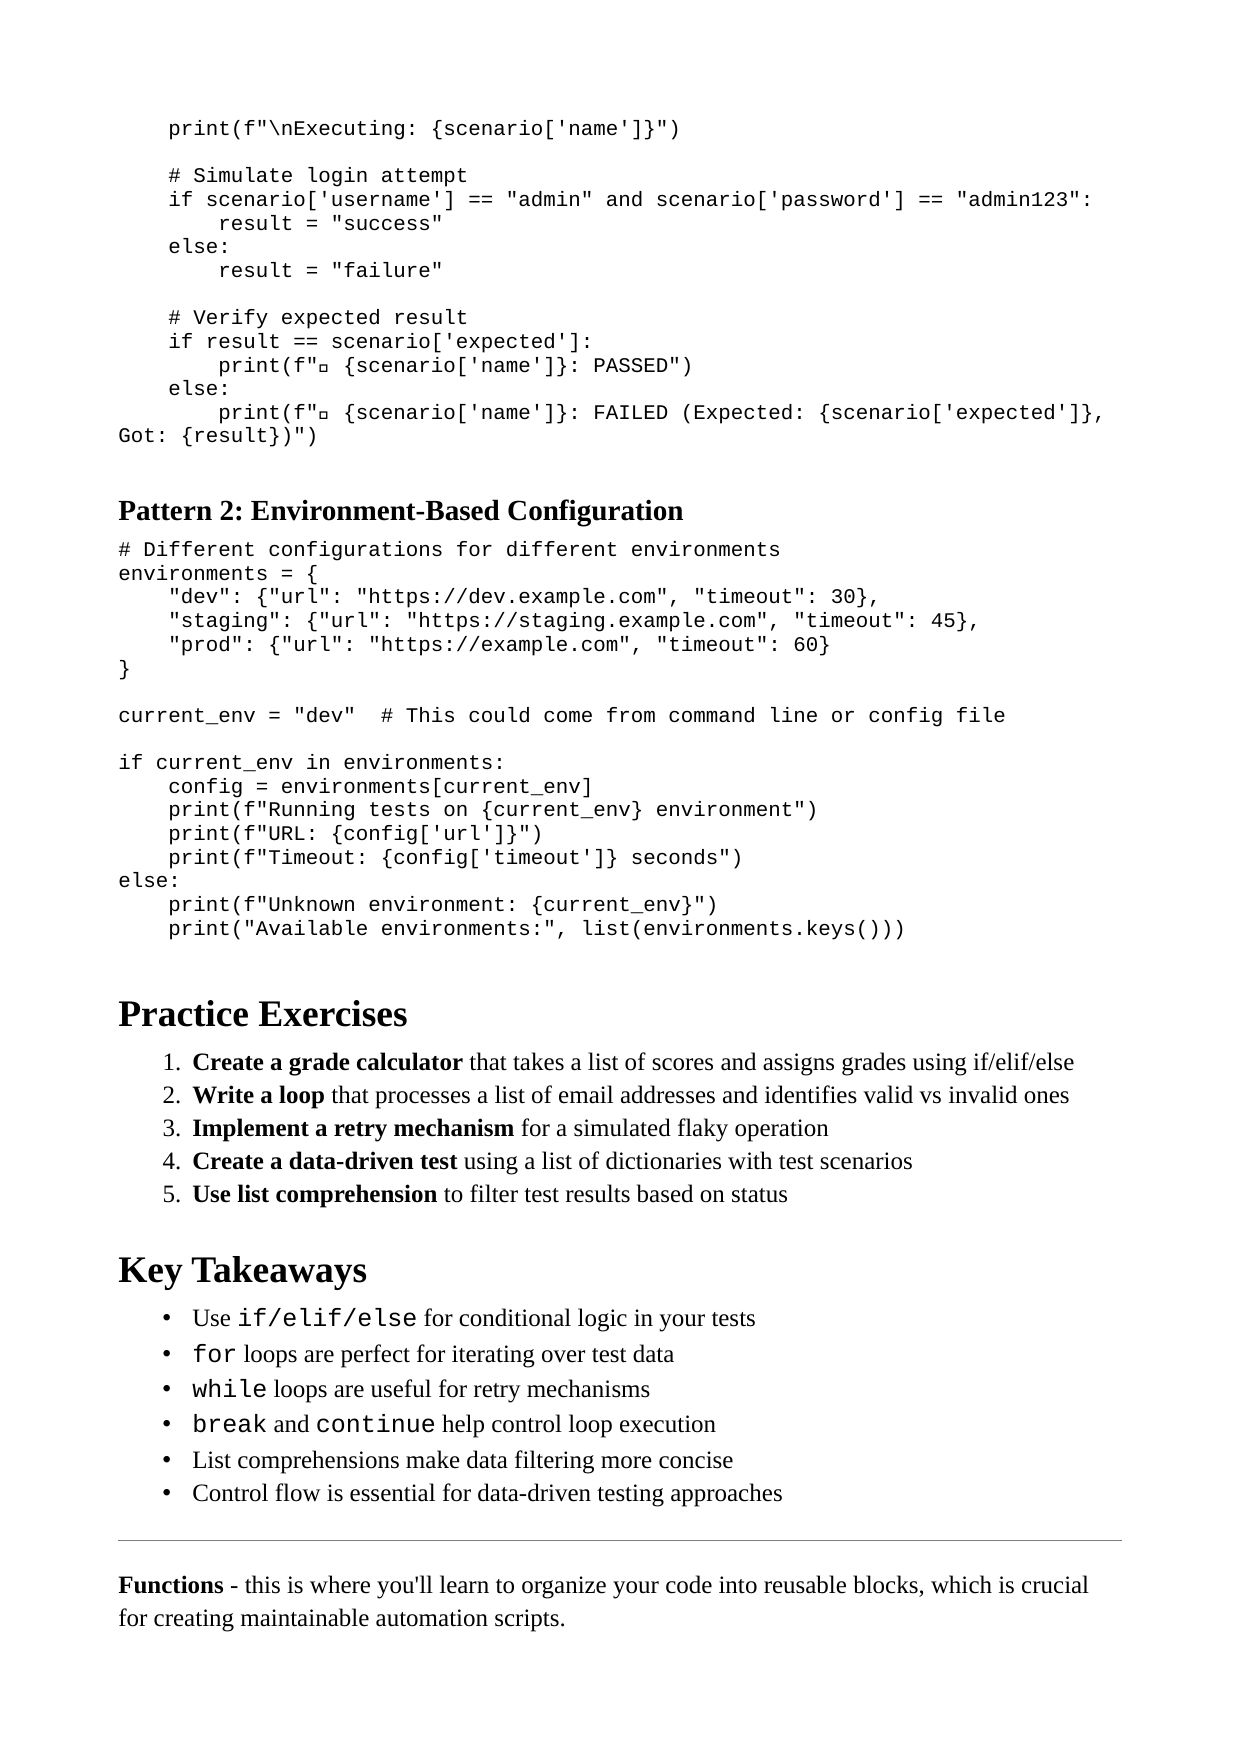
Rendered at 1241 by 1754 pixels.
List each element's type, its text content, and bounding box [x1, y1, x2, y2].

text if scenario['username'] == "admin" and scenario['password'] == "admin123": [118, 189, 1122, 213]
text result = "success" [118, 213, 1122, 236]
list Write a loop that processes a list of email addresses and identifies valid vs invalid ones [162, 1080, 1122, 1109]
text result = "failure" [118, 260, 1122, 284]
list break and continue help control loop execution [162, 1409, 1122, 1440]
text print(f"Running tests on {current_env} environment") [118, 799, 1122, 823]
text print(f"❌ {scenario['name']}: FAILED (Expected: {scenario['expected']}, Got: {result})") [118, 402, 1122, 449]
text # Different configurations for different environments [118, 539, 1122, 563]
text # Simulate login attempt [118, 165, 1122, 189]
text if result == scenario['expected']: [118, 331, 1122, 354]
text print(f"Unknown environment: {current_env}") [118, 894, 1122, 918]
list Control flow is essential for data-driven testing approaches [162, 1478, 1122, 1507]
text "dev": {"url": "https://dev.example.com", "timeout": 30}, [118, 587, 1122, 610]
text print(f"Timeout: {config['timeout']} seconds") [118, 847, 1122, 870]
list for loops are perfect for iterating over test data [162, 1339, 1122, 1369]
list Implement a retry mechanism for a simulated flaky operation [162, 1113, 1122, 1142]
text environments = { [118, 563, 1122, 587]
text else: [118, 236, 1122, 260]
text print(f"URL: {config['url']}") [118, 823, 1122, 847]
text print("Available environments:", list(environments.keys())) [118, 918, 1122, 941]
list Create a grade calculator that takes a list of scores and assigns grades using if/elif/else [162, 1047, 1122, 1076]
text config = environments[current_env] [118, 776, 1122, 799]
list Use if/elif/else for conditional logic in your tests [162, 1303, 1122, 1334]
list while loops are useful for retry mechanisms [162, 1374, 1122, 1405]
text Functions - this is where you'll learn to organize your code into reusable blocks, which is crucial for creating maintainable automation scripts. [118, 1570, 1122, 1632]
text } [118, 657, 1122, 681]
text if current_env in environments: [118, 752, 1122, 776]
text current_env = "dev" # This could come from command line or config file [118, 705, 1122, 728]
text # Verify expected result [118, 307, 1122, 331]
text print(f"✅ {scenario['name']}: PASSED") [118, 354, 1122, 378]
text else: [118, 378, 1122, 402]
list Create a data-driven test using a list of dictionaries with test scenarios [162, 1146, 1122, 1175]
text print(f"\nExecuting: {scenario['name']}") [118, 118, 1122, 142]
list Use list comprehension to filter test results based on status [162, 1179, 1122, 1208]
text "staging": {"url": "https://staging.example.com", "timeout": 45}, [118, 610, 1122, 634]
text "prod": {"url": "https://example.com", "timeout": 60} [118, 634, 1122, 657]
subtitle Key Takeaways [118, 1248, 1122, 1291]
subtitle Pattern 2: Environment-Based Configuration [118, 493, 1122, 527]
subtitle Practice Exercises [118, 992, 1122, 1035]
text else: [118, 870, 1122, 894]
list List comprehensions make data filtering more concise [162, 1445, 1122, 1474]
